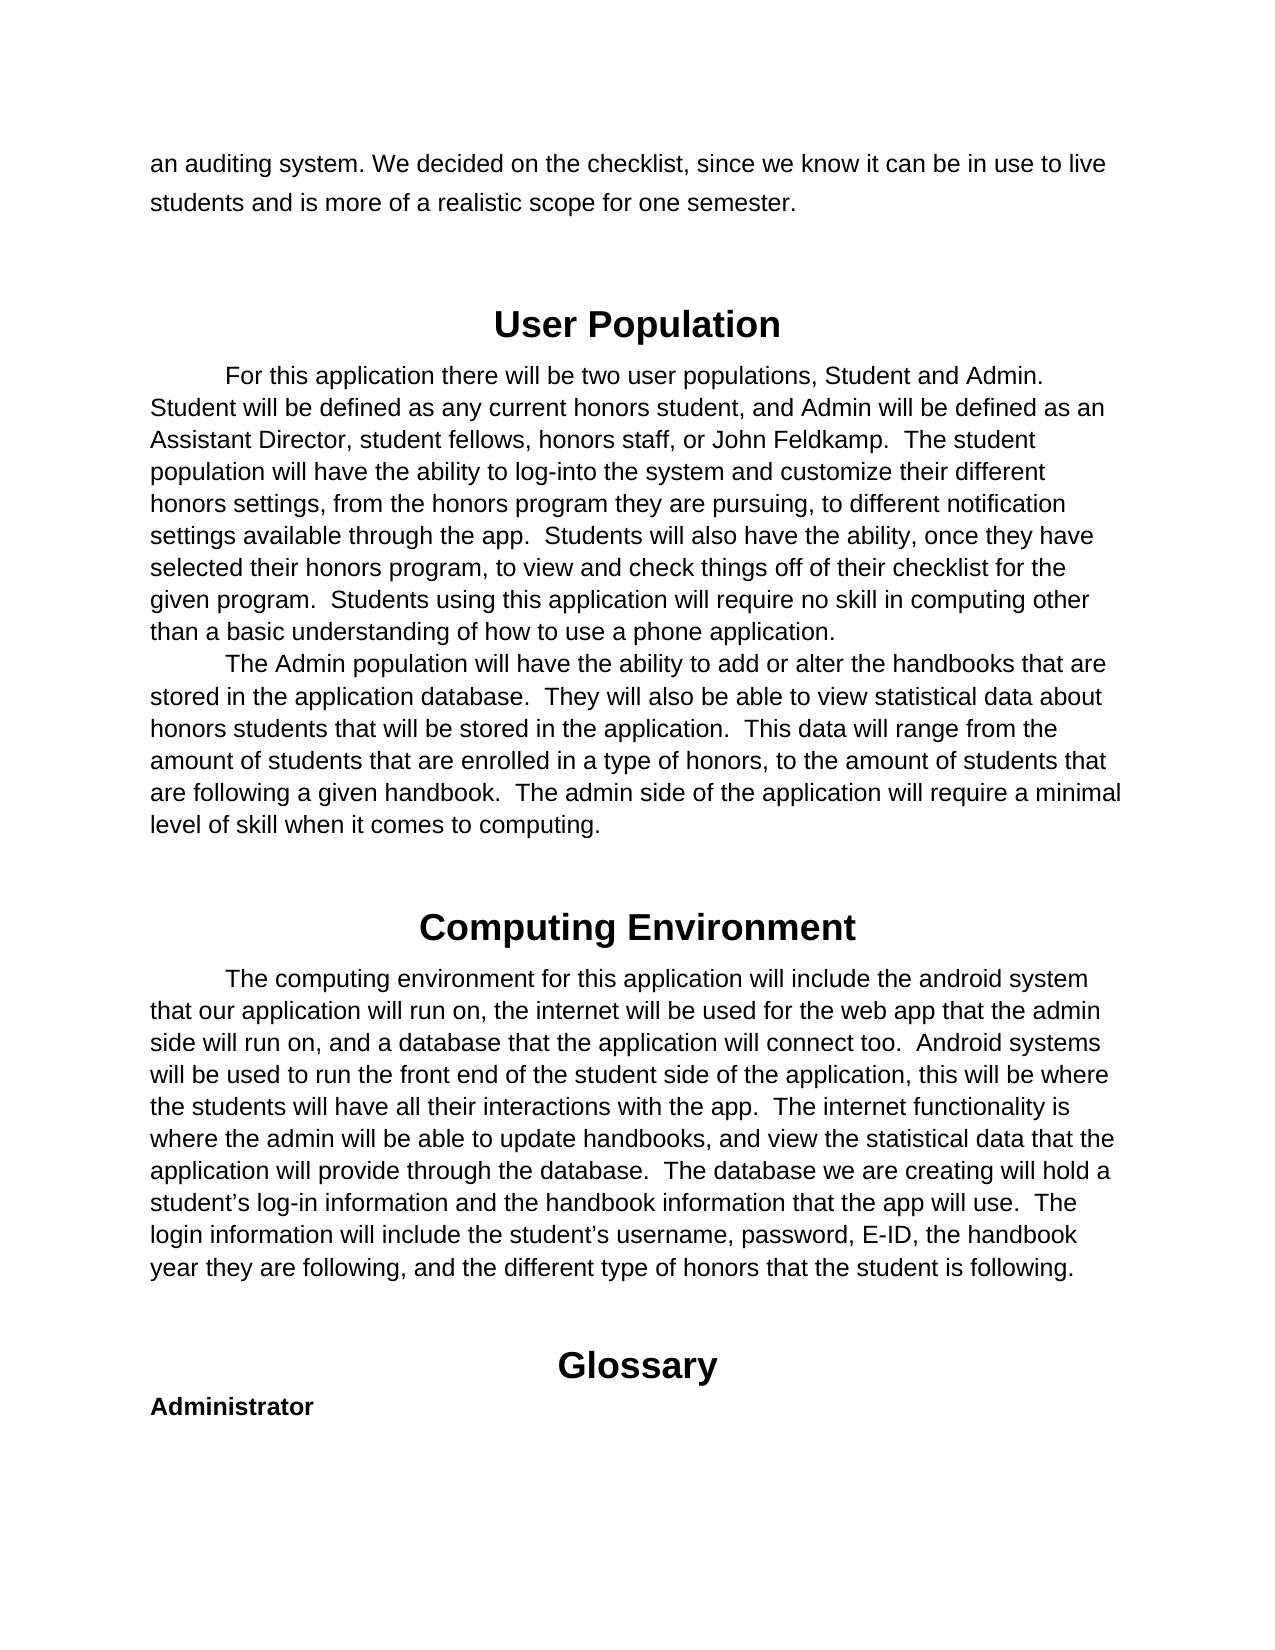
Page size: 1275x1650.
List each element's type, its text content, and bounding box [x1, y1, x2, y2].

text Glossary [150, 1344, 1125, 1386]
text For this application there will be two user populations, Student and Admin. Student will be defined as any current honors student, and Admin will be defined as an Assistant Director, student fellows, honors staff, or John Feldkamp. The student population will have the ability to log-into the system and customize their different honors settings, from the honors program they are pursuing, to different notification settings available through the app. Students will also have the ability, once they have selected their honors program, to view and check things off of their checklist for the given program. Students using this application will require no skill in computing other than a basic understanding of how to use a phone application. [150, 361, 1125, 646]
text an auditing system. We decided on the checklist, since we know it can be in use to live students and is more of a realistic scope for one semester. [150, 150, 1125, 216]
text Administrator [150, 1392, 1125, 1420]
text The computing environment for this application will include the android system that our application will run on, the internet will be used for the web app that the admin side will run on, and a database that the application will connect too. Android systems will be used to run the front end of the student side of the application, this will be where the students will have all their interactions with the app. The internet functionality is where the admin will be able to update handbooks, and view the statistical data that the application will provide through the database. The database we are creating will hold a student’s log-in information and the handbook information that the app will use. The login information will include the student’s username, password, E-ID, the handbook year they are following, and the different type of honors that the student is following. [150, 964, 1125, 1281]
text The Admin population will have the ability to add or alter the handbooks that are stored in the application database. They will also be able to view statistical data about honors students that will be stored in the application. This data will range from the amount of students that are enrolled in a type of honors, to the amount of students that are following a given handbook. The admin side of the application will require a minimal level of skill when it comes to computing. [150, 650, 1125, 838]
text User Population [150, 304, 1125, 346]
text Computing Environment [150, 907, 1125, 949]
